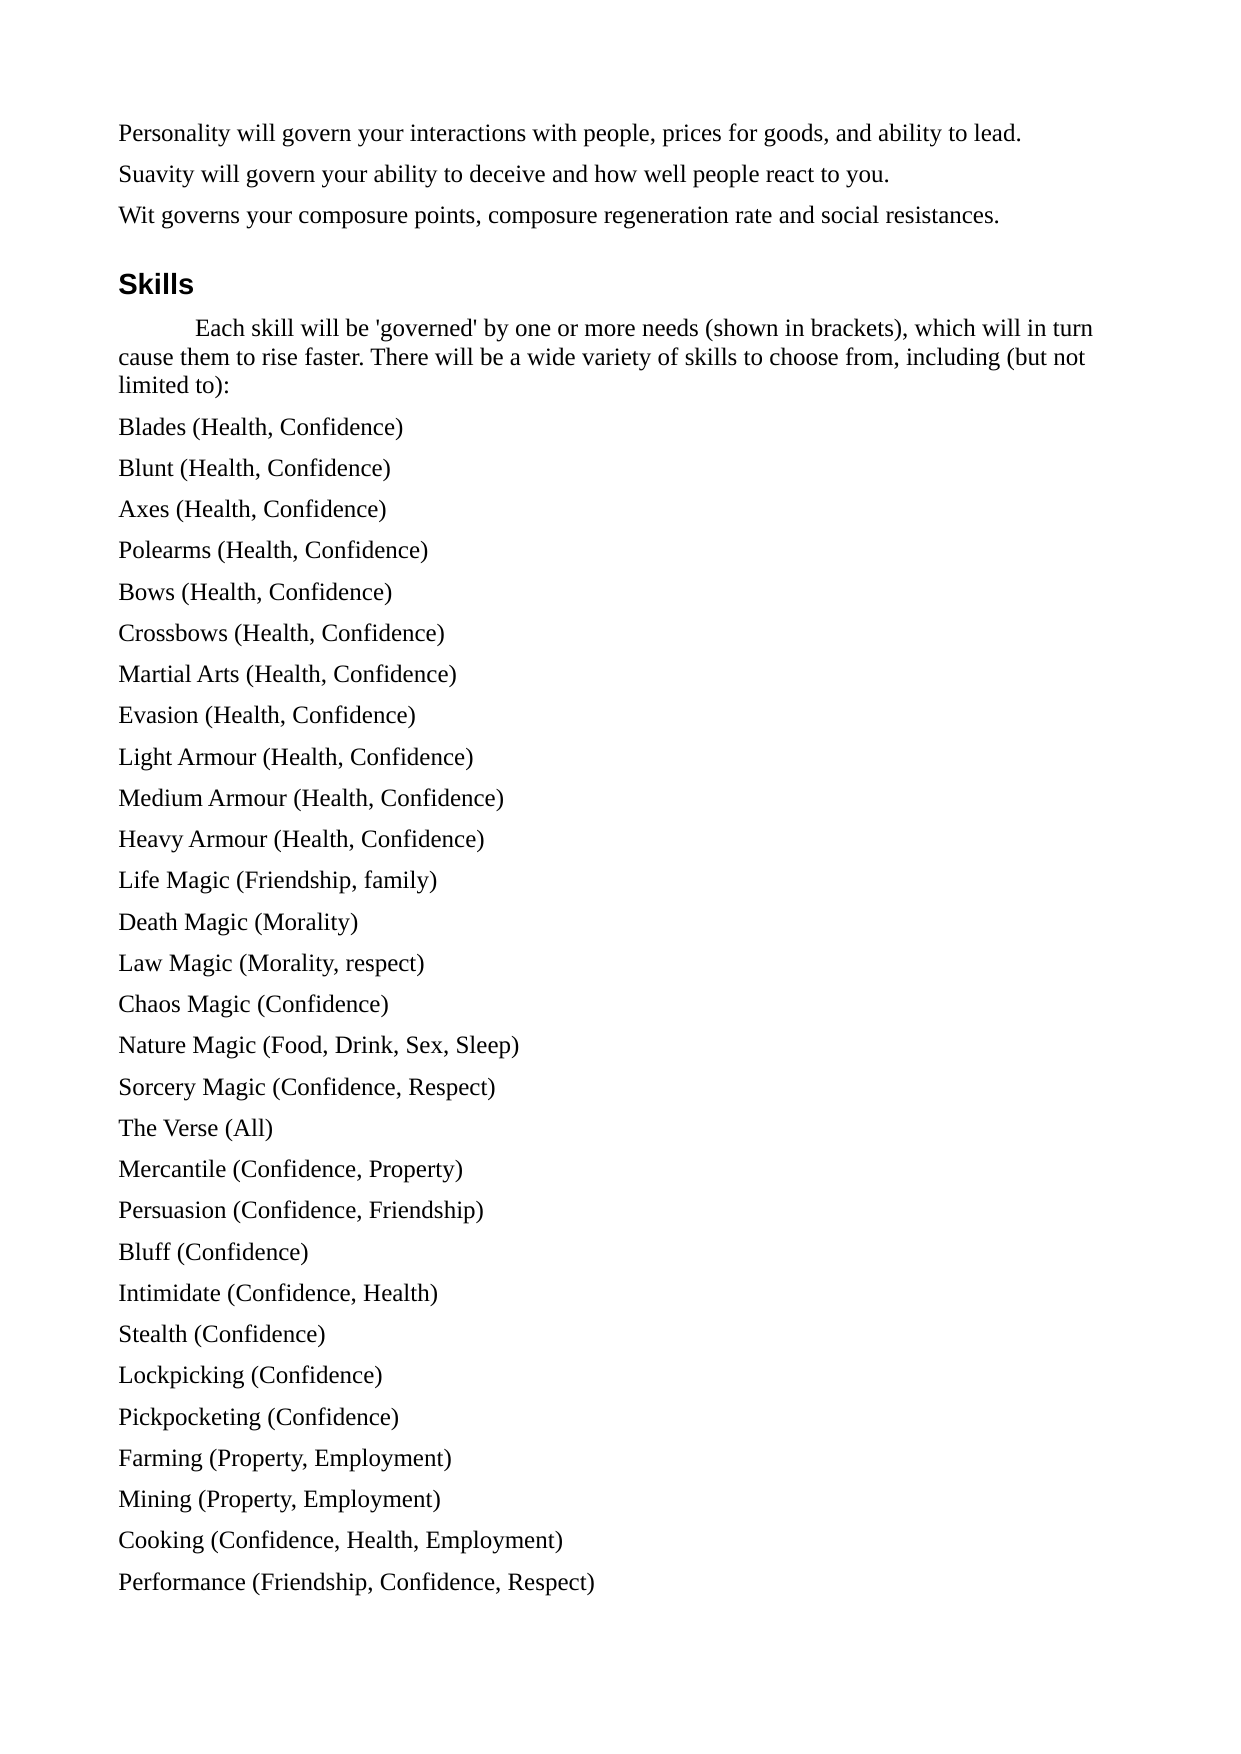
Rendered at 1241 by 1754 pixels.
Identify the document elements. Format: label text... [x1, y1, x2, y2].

text Martial Arts (Health, Confidence) [118, 659, 1122, 688]
text Life Magic (Friendship, family) [118, 865, 1122, 894]
text Persuasion (Confidence, Friendship) [118, 1195, 1122, 1224]
text Each skill will be 'governed' by one or more needs (shown in brackets), which will in turn cause them to rise faster. There will be a wide variety of skills to choose from, including (but not limited to): [118, 313, 1122, 399]
text Axes (Health, Confidence) [118, 494, 1122, 523]
text Pickpocketing (Confidence) [118, 1402, 1122, 1430]
text Cooking (Confidence, Health, Employment) [118, 1525, 1122, 1554]
text The Verse (All) [118, 1113, 1122, 1142]
text Lockpicking (Confidence) [118, 1360, 1122, 1389]
text Blades (Health, Confidence) [118, 412, 1122, 440]
text Farming (Property, Employment) [118, 1443, 1122, 1472]
text Blunt (Health, Confidence) [118, 453, 1122, 482]
text Stealth (Confidence) [118, 1319, 1122, 1348]
text Polearms (Health, Confidence) [118, 535, 1122, 564]
text Nature Magic (Food, Drink, Sex, Sleep) [118, 1030, 1122, 1059]
text Personality will govern your interactions with people, prices for goods, and ability to lead. [118, 118, 1122, 147]
text Chaos Magic (Confidence) [118, 989, 1122, 1018]
text Bows (Health, Confidence) [118, 577, 1122, 605]
text Suavity will govern your ability to deceive and how well people react to you. [118, 159, 1122, 188]
text Mercantile (Confidence, Property) [118, 1154, 1122, 1183]
text Bluff (Confidence) [118, 1237, 1122, 1265]
text Intimidate (Confidence, Health) [118, 1278, 1122, 1307]
subtitle Skills [118, 267, 1122, 300]
text Light Armour (Health, Confidence) [118, 742, 1122, 770]
text Performance (Friendship, Confidence, Respect) [118, 1567, 1122, 1595]
text Sorcery Magic (Confidence, Respect) [118, 1072, 1122, 1100]
text Crossbows (Health, Confidence) [118, 618, 1122, 647]
text Evasion (Health, Confidence) [118, 700, 1122, 729]
text Wit governs your composure points, composure regeneration rate and social resistances. [118, 201, 1122, 229]
text Heavy Armour (Health, Confidence) [118, 824, 1122, 853]
text Mining (Property, Employment) [118, 1484, 1122, 1513]
text Medium Armour (Health, Confidence) [118, 783, 1122, 812]
text Death Magic (Morality) [118, 907, 1122, 935]
text Law Magic (Morality, respect) [118, 948, 1122, 977]
